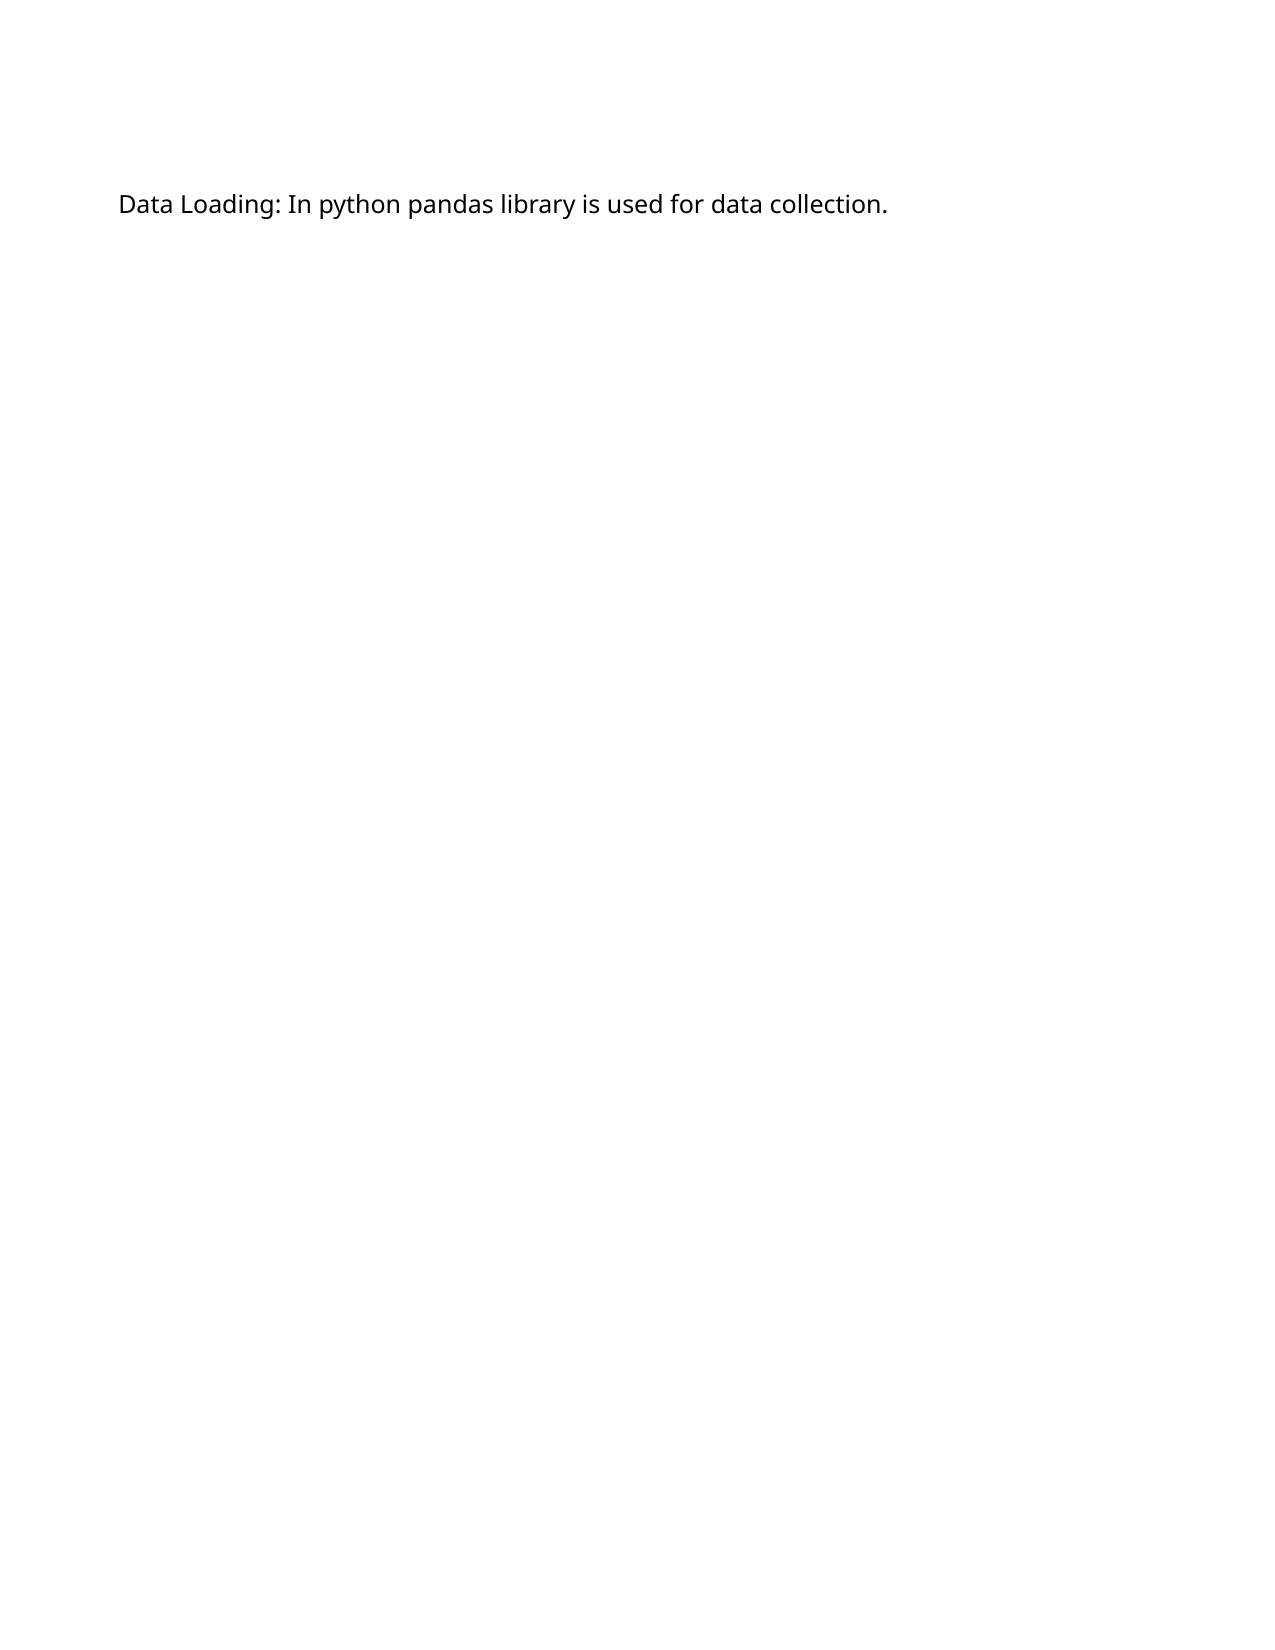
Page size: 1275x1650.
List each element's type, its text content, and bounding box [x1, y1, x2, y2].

text Data Loading: In python pandas library is used for data collection. [118, 186, 1157, 220]
